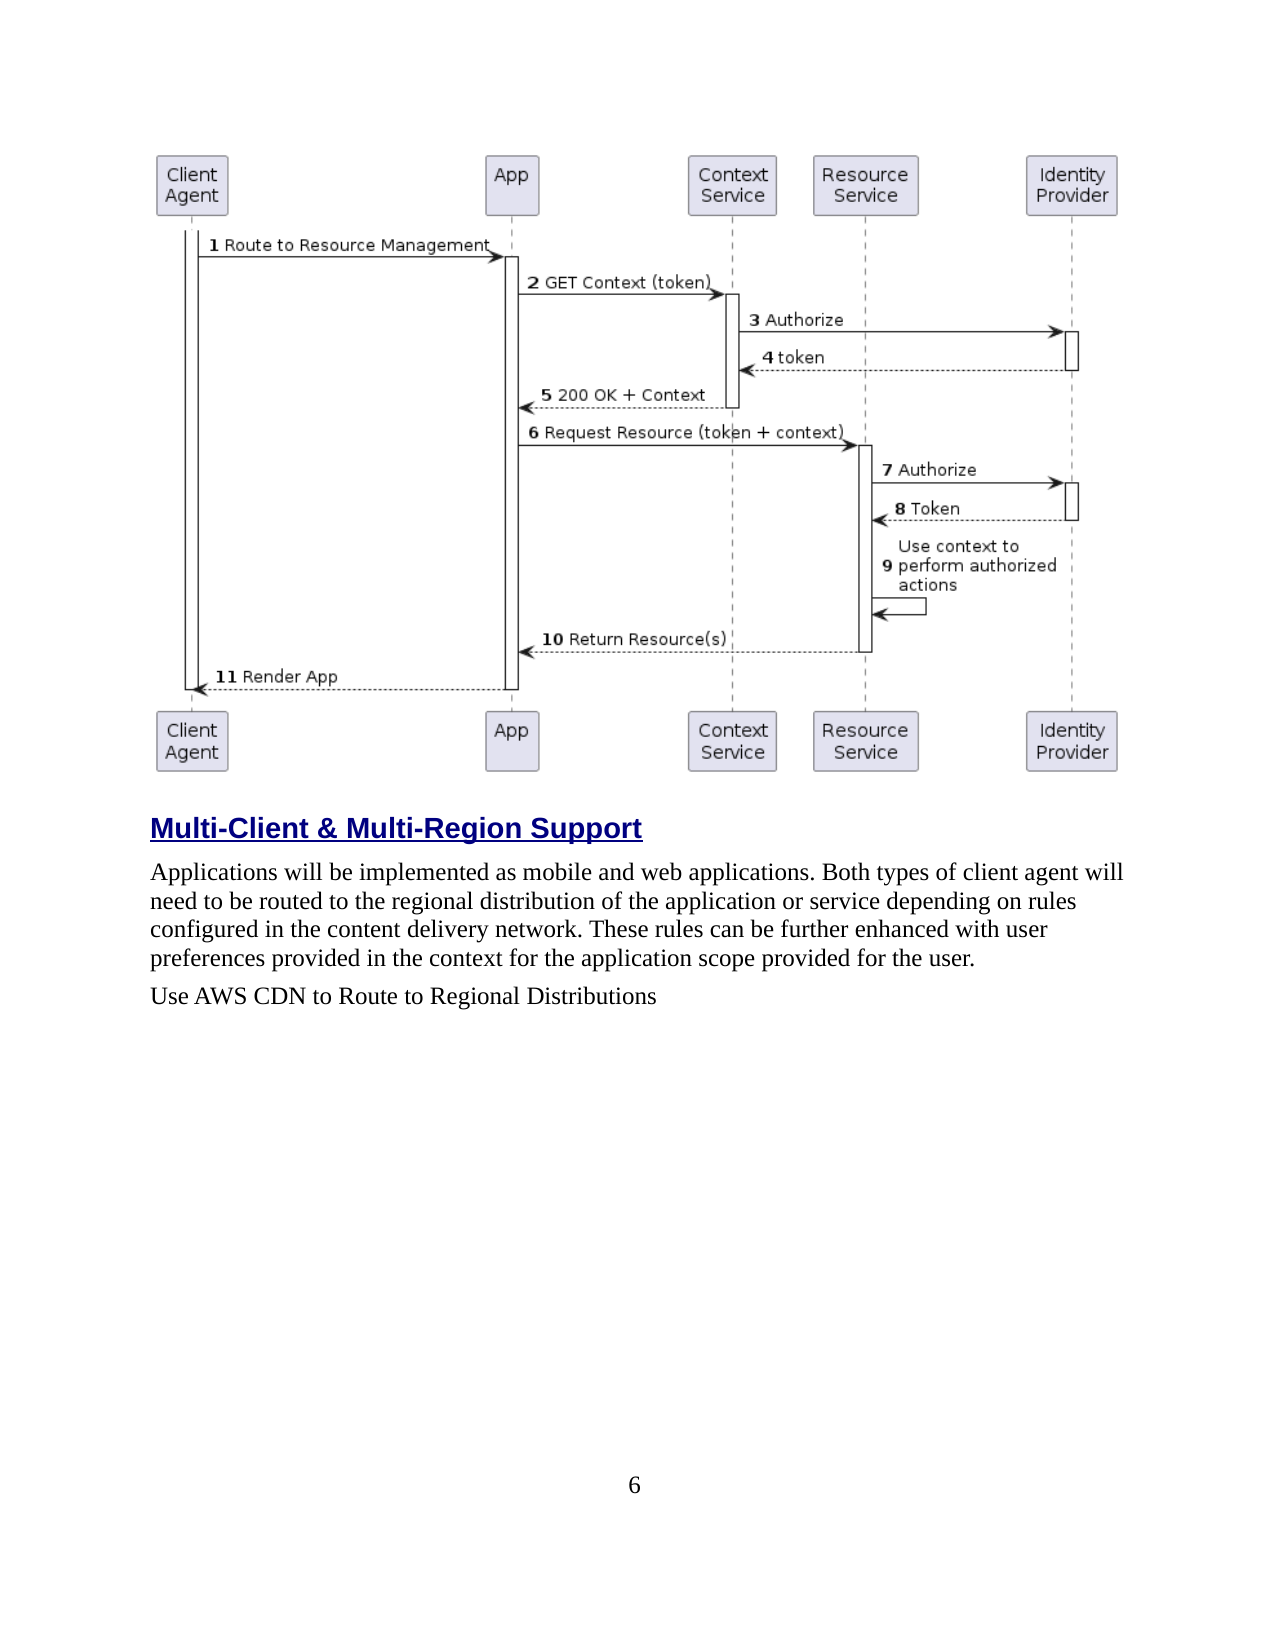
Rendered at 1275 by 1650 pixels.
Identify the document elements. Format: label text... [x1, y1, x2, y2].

text Use AWS CDN to Route to Regional Distributions [150, 981, 1125, 1010]
text Applications will be implemented as mobile and web applications. Both types of client agent will need to be routed to the regional distribution of the application or service depending on rules configured in the content delivery network. These rules can be further enhanced with user preferences provided in the context for the application scope provided for the user. [150, 857, 1125, 972]
subtitle Multi-Client & Multi-Region Support [150, 811, 1125, 844]
picture [150, 150, 1123, 777]
